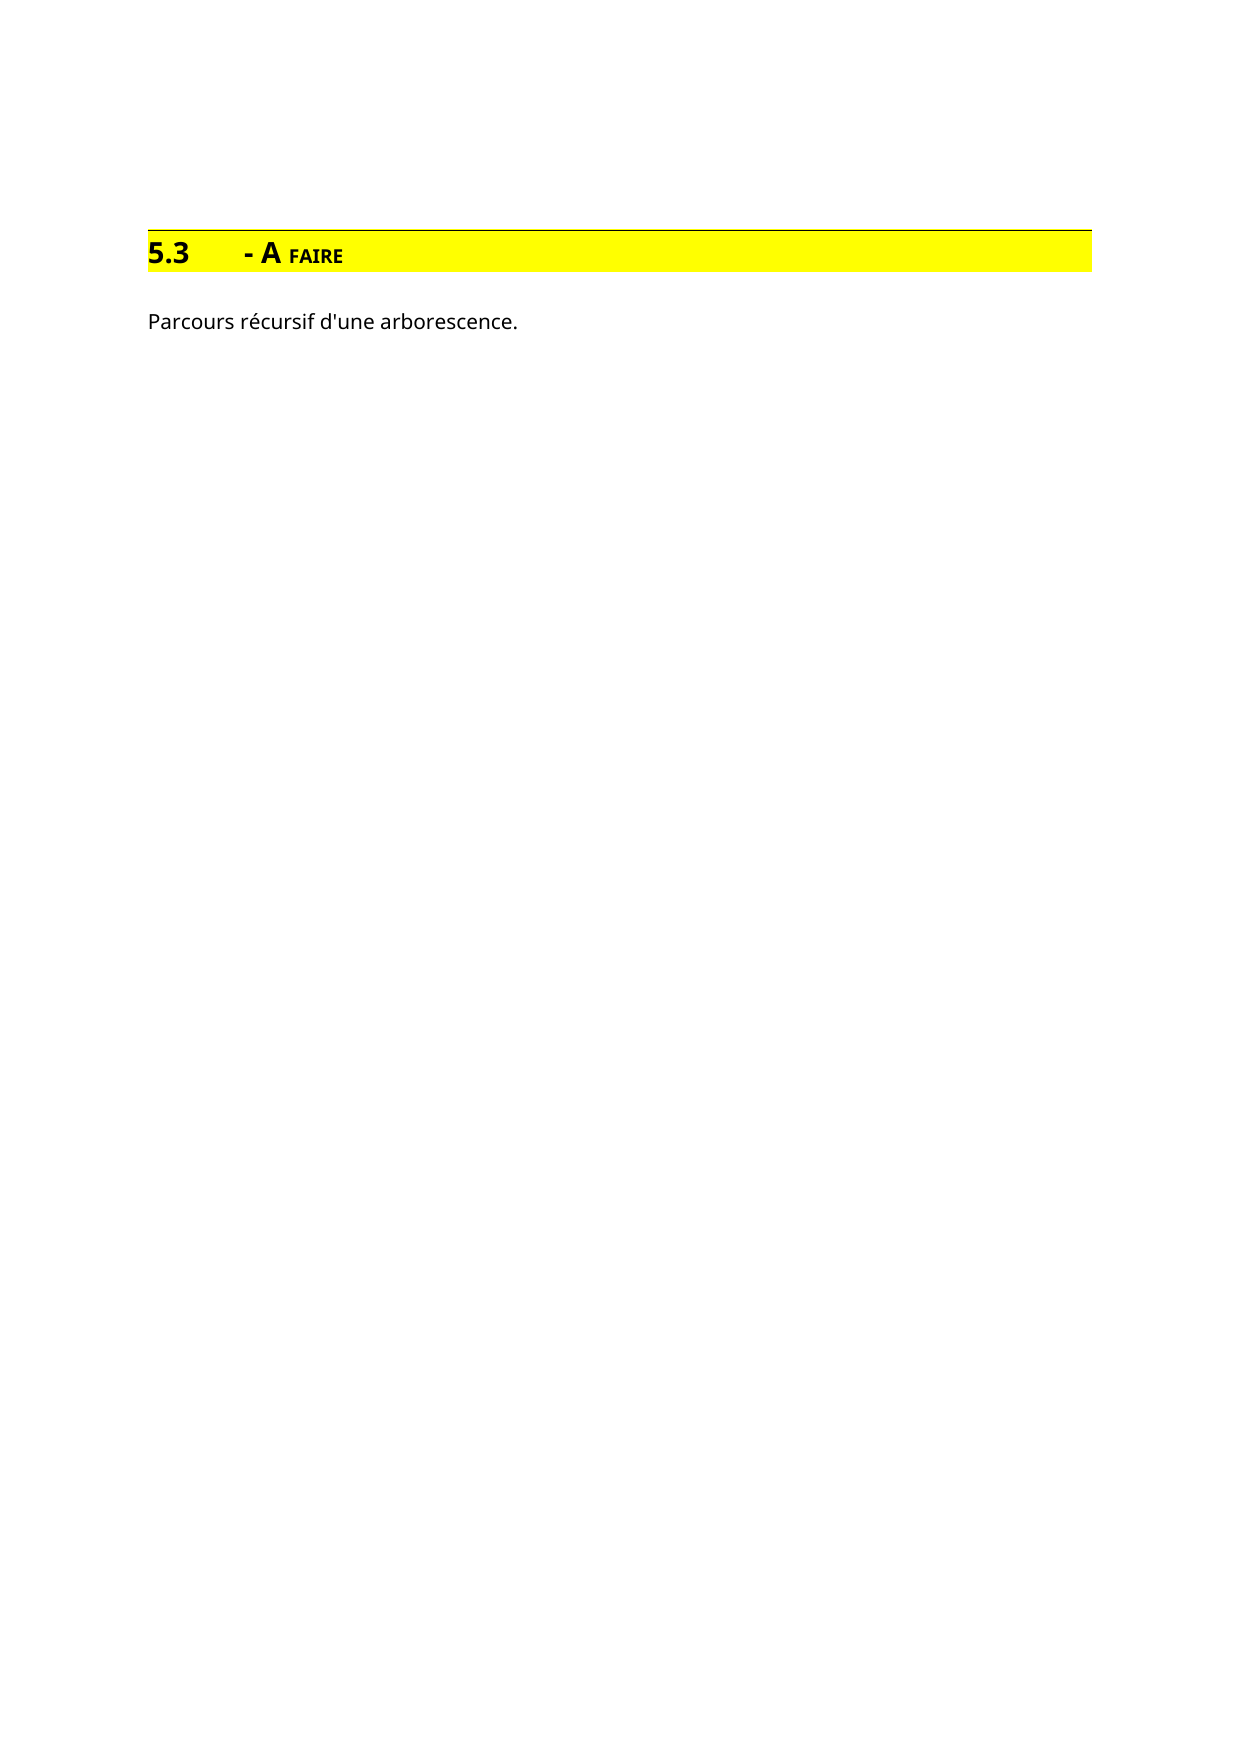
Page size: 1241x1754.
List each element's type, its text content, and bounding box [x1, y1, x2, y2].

text Parcours récursif d'une arborescence. [148, 307, 1092, 336]
subtitle - A faire [148, 231, 1092, 272]
